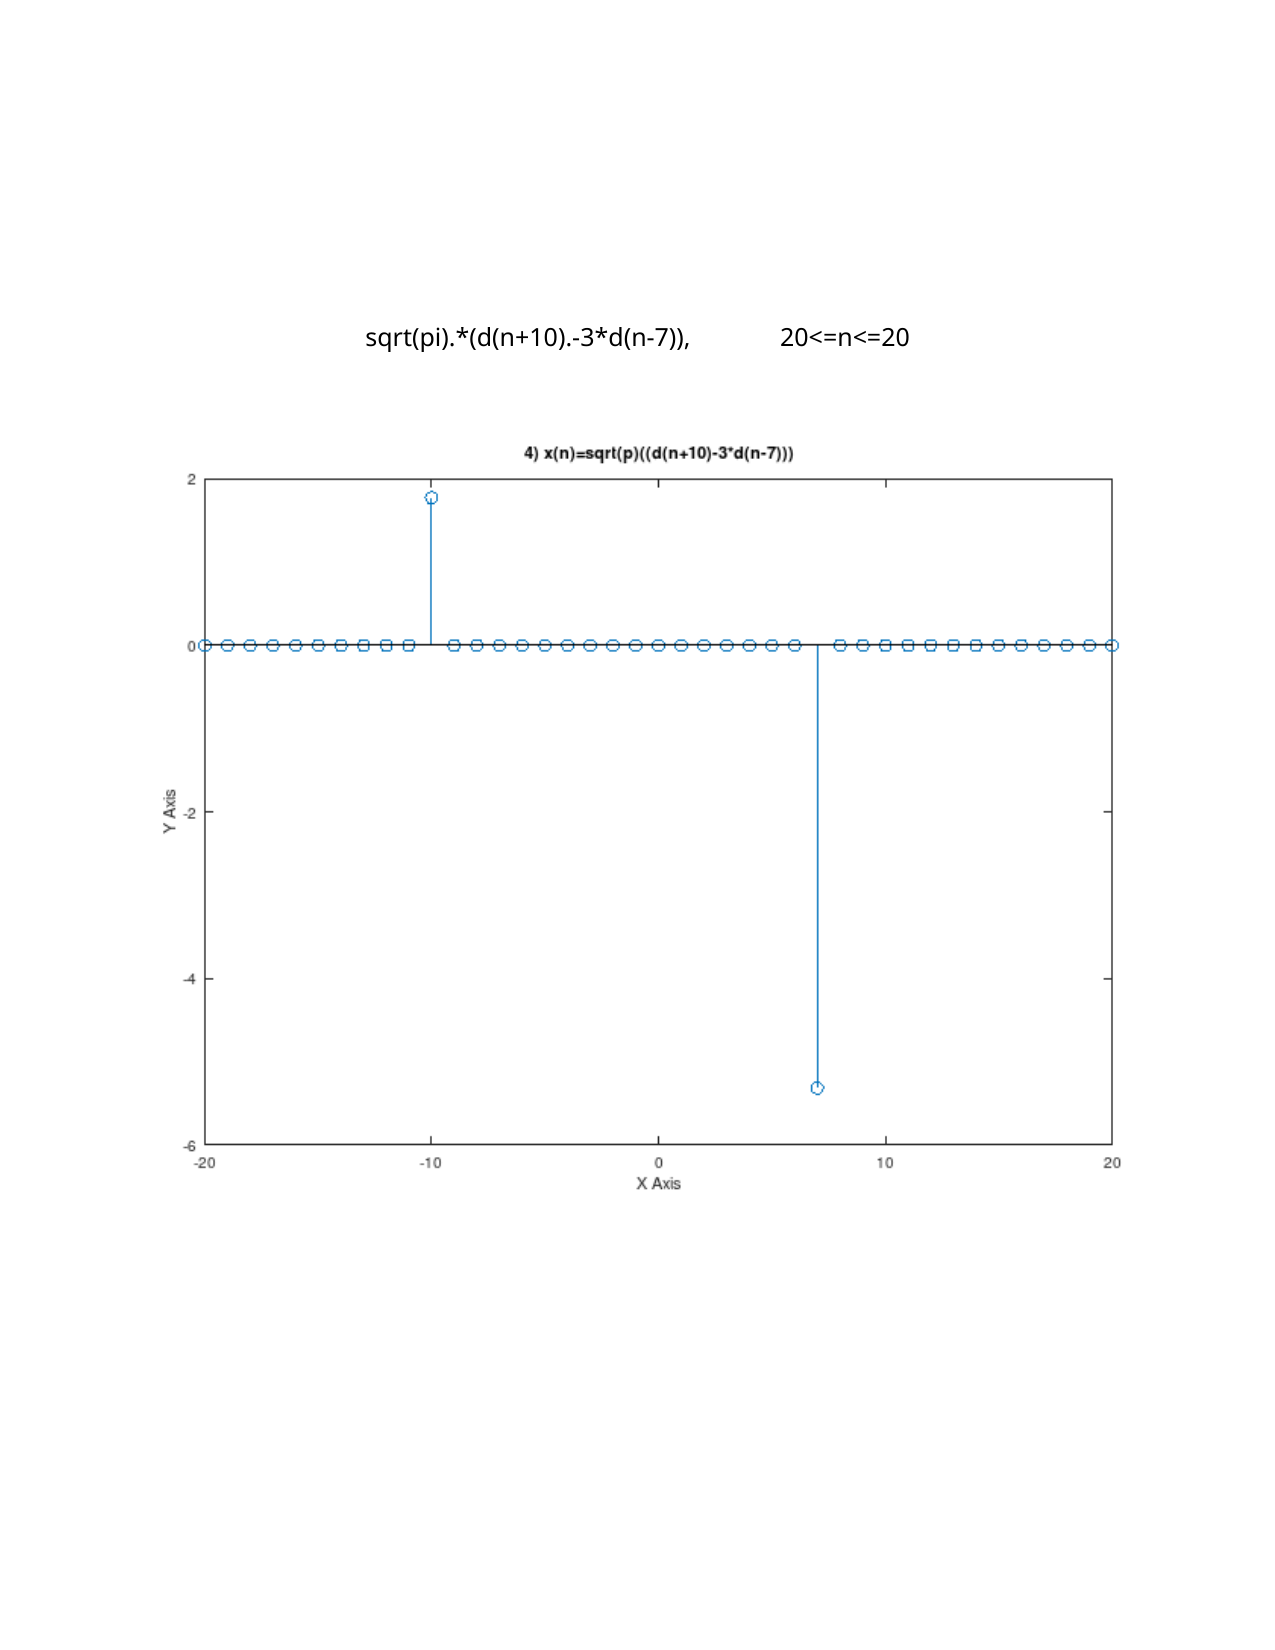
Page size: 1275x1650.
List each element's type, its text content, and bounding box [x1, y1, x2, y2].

picture [118, 421, 1157, 1229]
text sqrt(pi).*(d(n+10).-3*d(n-7)), 20<=n<=20 [118, 319, 1157, 353]
